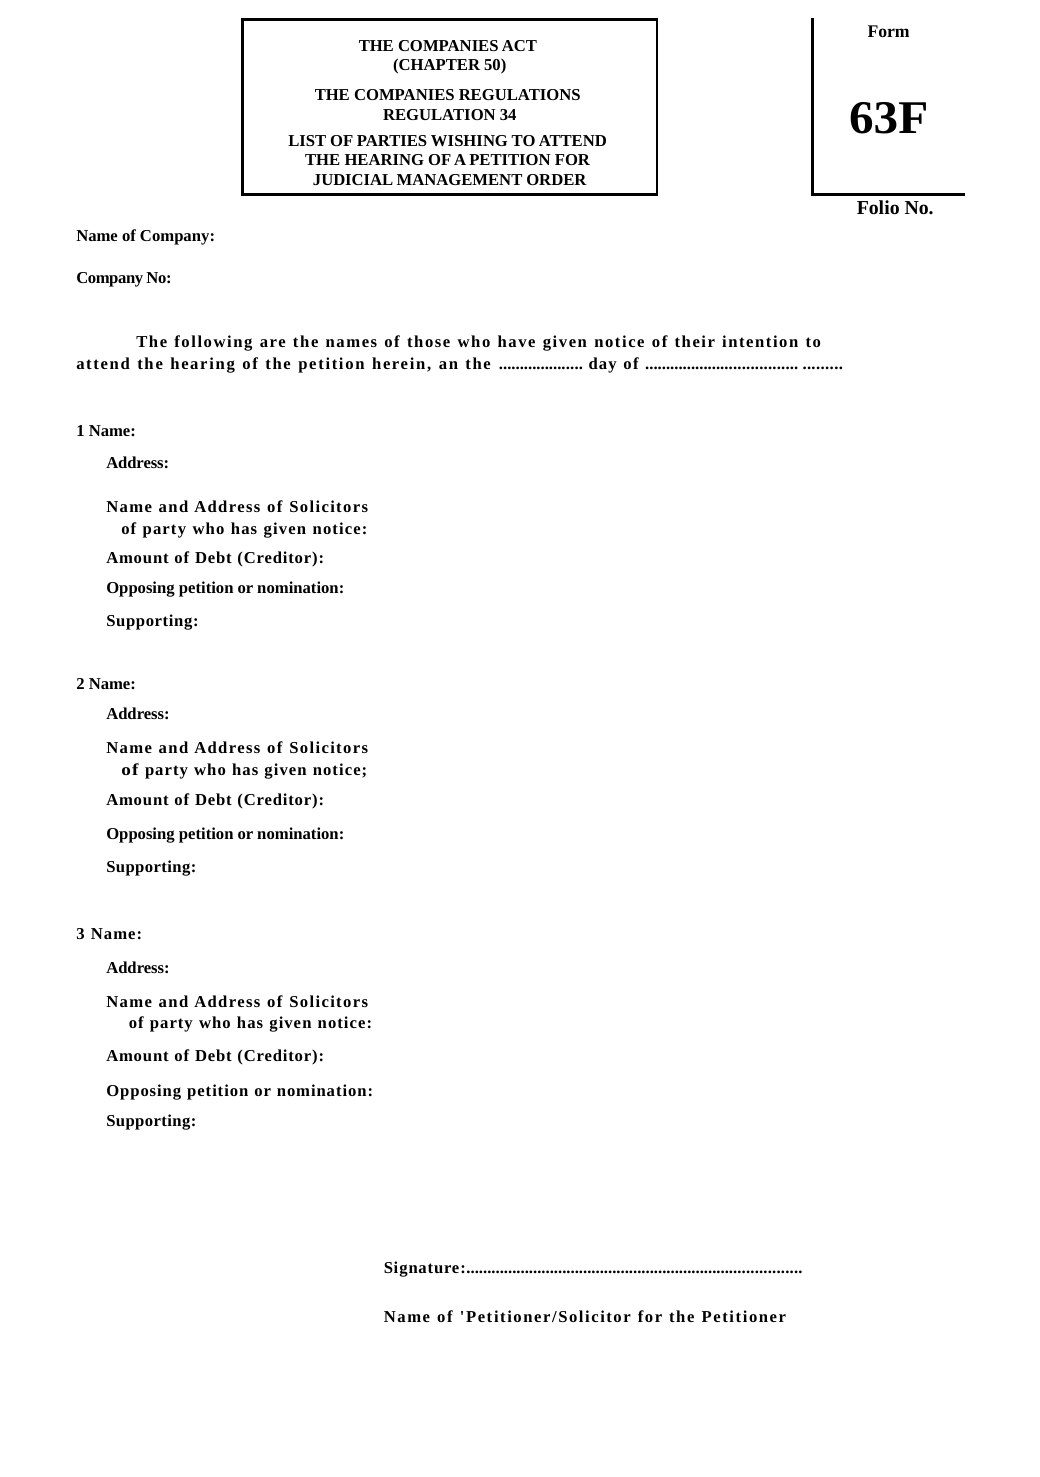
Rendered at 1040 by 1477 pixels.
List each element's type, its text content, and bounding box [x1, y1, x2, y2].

text Name of 'Petitioner/Solicitor for the Petitioner [383, 1307, 982, 1326]
text Amount of Debt (Creditor): [106, 790, 982, 809]
text Name and Address of Solicitors of party who has given notice: [106, 497, 390, 538]
table_header THE COMPANIES ACT (CHAPTER 50) THE COMPANIES REGULATIONS REGULATION 34 LIST OF PARTIES WISHING TO ATTEND THE HEARING OF A PETITION FOR JUDICIAL MANAGEMENT ORDER [244, 21, 656, 193]
text Company No: <o.uen> [76, 268, 982, 287]
table_header Form 63F [814, 18, 965, 193]
text Folio No. [76, 196, 933, 218]
text Address: [106, 704, 982, 723]
text Opposing petition or nomination: Supporting: [106, 578, 390, 630]
text 2 Name: [76, 674, 982, 693]
text The following are the names of those who have given notice of their intention to attend the hearing of the petition herein, an the day of [76, 332, 855, 373]
text Name of Company: <o.name> [76, 226, 982, 245]
text Opposing petition or nomination: Supporting: [106, 824, 390, 876]
text Amount of Debt (Creditor): [106, 1046, 982, 1065]
table_header [658, 18, 811, 193]
text Address: [106, 958, 982, 977]
text Name and Address of Solicitors of party who has given notice; [106, 738, 390, 779]
text Opposing petition or nomination: [106, 1080, 982, 1099]
text Supporting: [106, 1111, 982, 1130]
text 1 Name: Address: [76, 421, 180, 472]
text Signature: [383, 1257, 982, 1277]
text 3 Name: [76, 923, 982, 943]
text Amount of Debt (Creditor): [106, 547, 982, 567]
text Name and Address of Solicitors of party who has given notice: [106, 992, 390, 1032]
